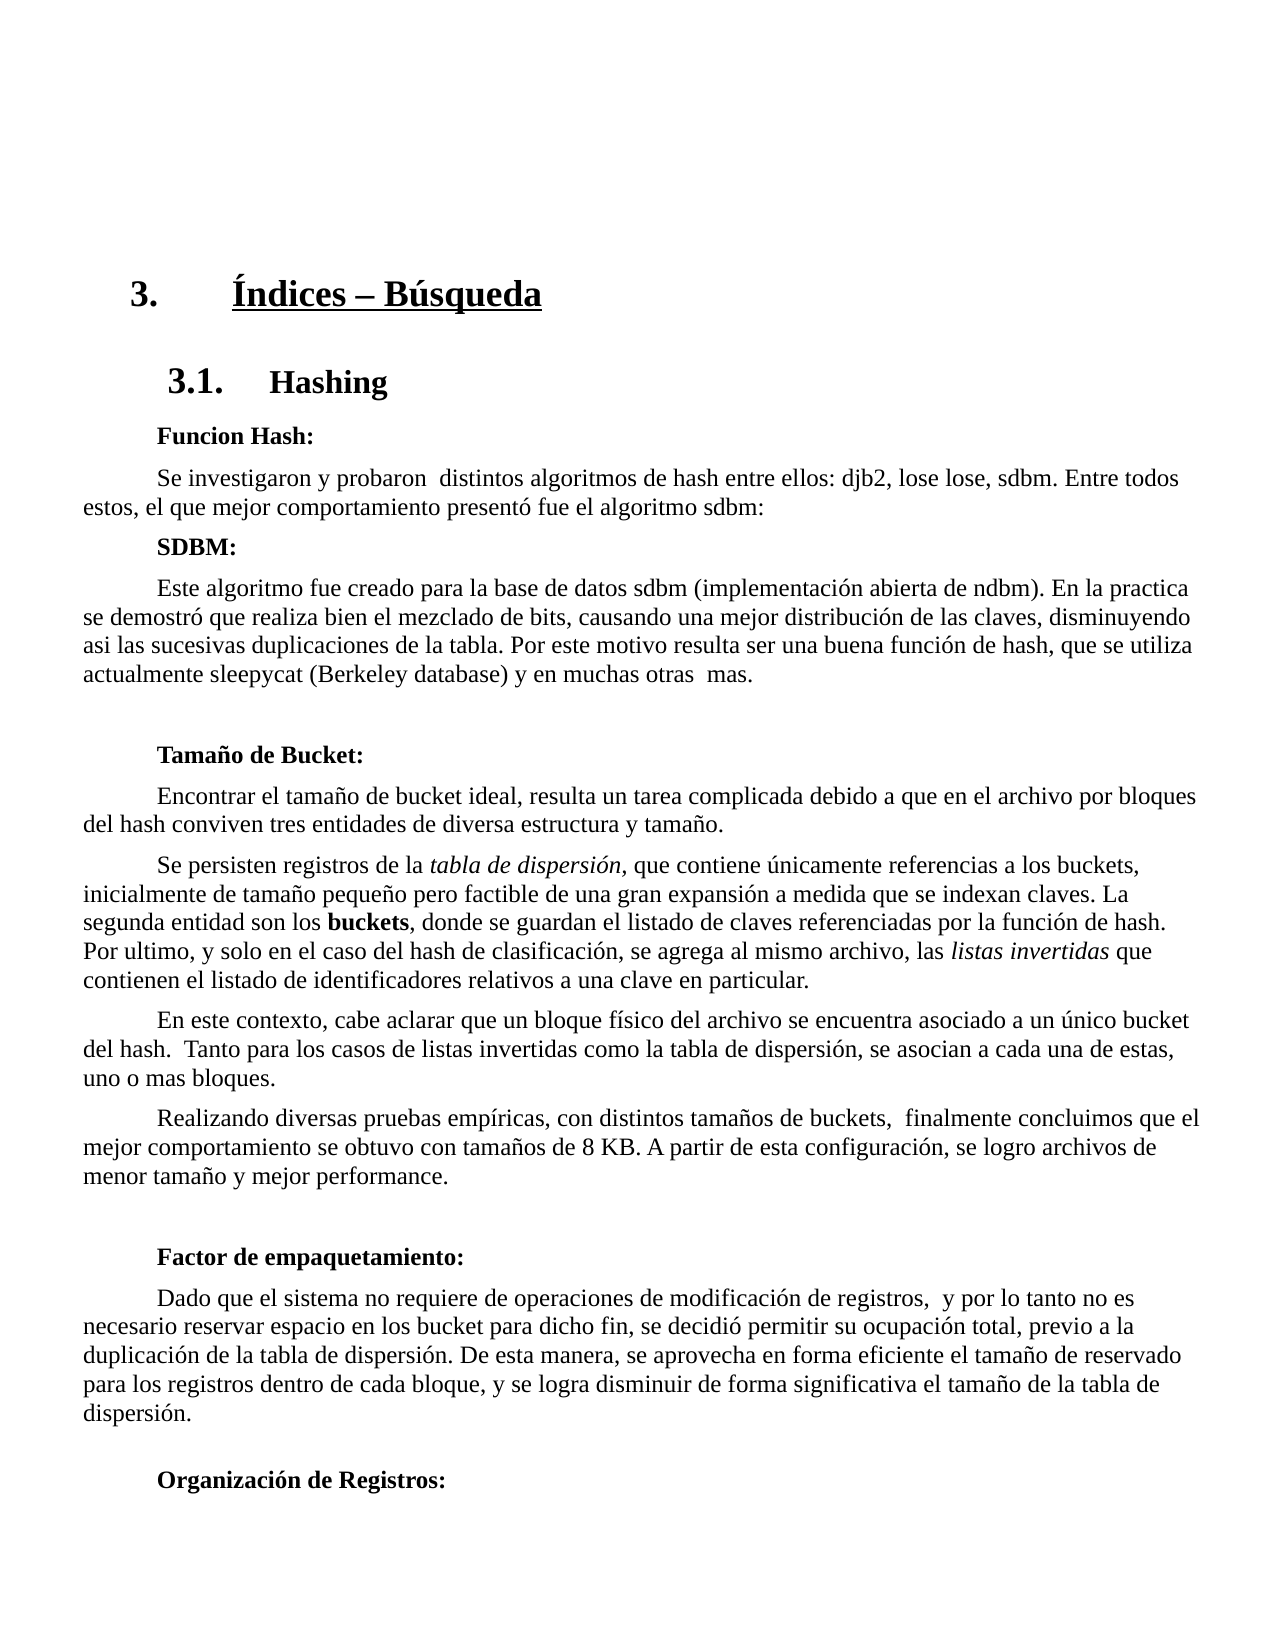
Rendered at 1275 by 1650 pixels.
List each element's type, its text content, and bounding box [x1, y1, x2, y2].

text Este algoritmo fue creado para la base de datos sdbm (implementación abierta de ndbm). En la practica se demostró que realiza bien el mezclado de bits, causando una mejor distribución de las claves, disminuyendo asi las sucesivas duplicaciones de la tabla. Por este motivo resulta ser una buena función de hash, que se utiliza actualmente sleepycat (Berkeley database) y en muchas otras mas. [83, 573, 1206, 688]
text Encontrar el tamaño de bucket ideal, resulta un tarea complicada debido a que en el archivo por bloques del hash conviven tres entidades de diversa estructura y tamaño. [83, 781, 1206, 838]
text Factor de empaquetamiento: [83, 1242, 1206, 1271]
text Organización de Registros: [83, 1465, 1206, 1493]
text Tamaño de Bucket: [83, 740, 1206, 769]
text Realizando diversas pruebas empíricas, con distintos tamaños de buckets, finalmente concluimos que el mejor comportamiento se obtuvo con tamaños de 8 KB. A partir de esta configuración, se logro archivos de menor tamaño y mejor performance. [83, 1103, 1206, 1190]
text Se persisten registros de la tabla de dispersión, que contiene únicamente referencias a los buckets, inicialmente de tamaño pequeño pero factible de una gran expansión a medida que se indexan claves. La segunda entidad son los buckets, donde se guardan el listado de claves referenciadas por la función de hash. Por ultimo, y solo en el caso del hash de clasificación, se agrega al mismo archivo, las listas invertidas que contienen el listado de identificadores relativos a una clave en particular. [83, 850, 1206, 994]
text En este contexto, cabe aclarar que un bloque físico del archivo se encuentra asociado a un único bucket del hash. Tanto para los casos de listas invertidas como la tabla de dispersión, se asocian a cada una de estas, uno o mas bloques. [83, 1006, 1206, 1092]
text Dado que el sistema no requiere de operaciones de modificación de registros, y por lo tanto no es necesario reservar espacio en los bucket para dicho fin, se decidió permitir su ocupación total, previo a la duplicación de la tabla de dispersión. De esta manera, se aprovecha en forma eficiente el tamaño de reservado para los registros dentro de cada bloque, y se logra disminuir de forma significativa el tamaño de la tabla de dispersión. [83, 1283, 1206, 1426]
text Funcion Hash: [83, 413, 1206, 451]
text SDBM: [83, 532, 1206, 561]
text Se investigaron y probaron distintos algoritmos de hash entre ellos: djb2, lose lose, sdbm. Entre todos estos, el que mejor comportamiento presentó fue el algoritmo sdbm: [83, 463, 1206, 521]
list Hashing [158, 358, 1206, 401]
list Índices – Búsqueda [120, 272, 1206, 315]
